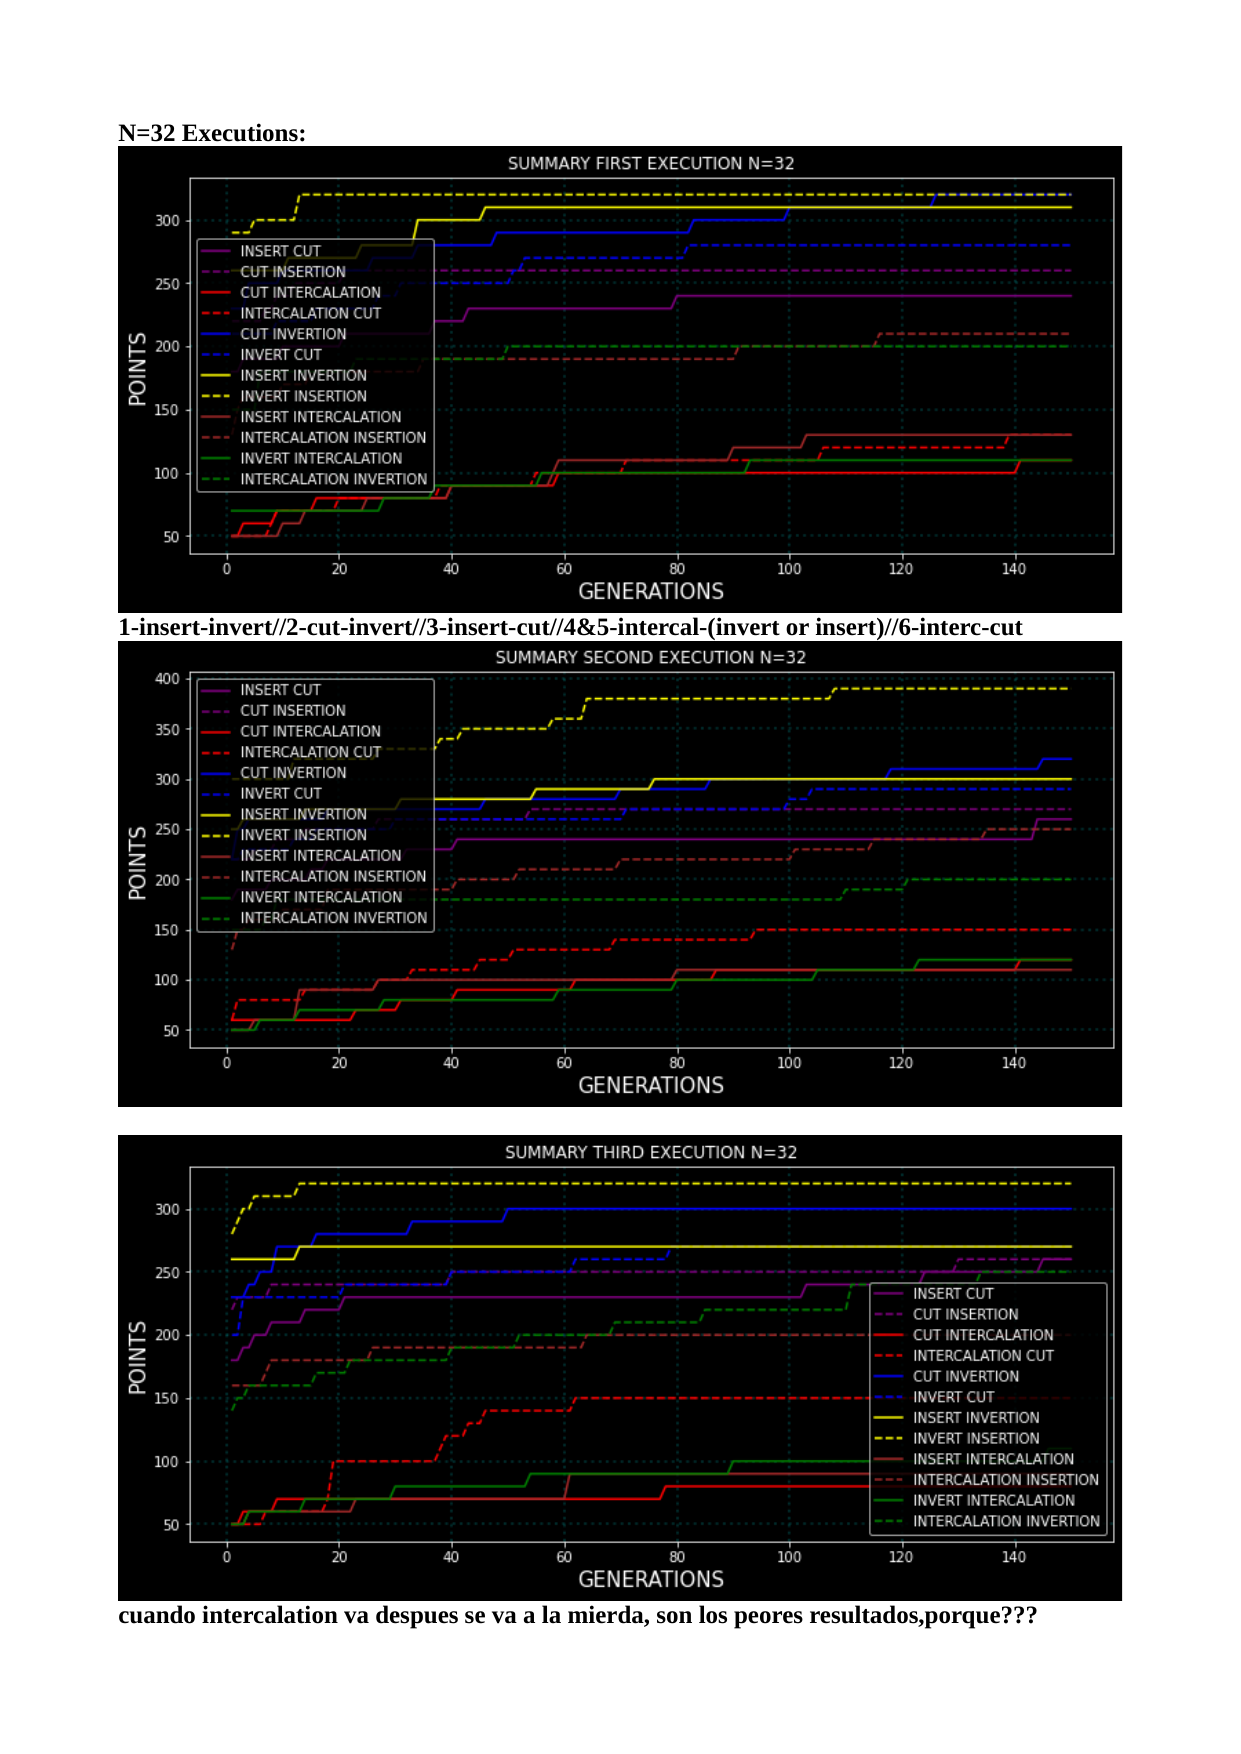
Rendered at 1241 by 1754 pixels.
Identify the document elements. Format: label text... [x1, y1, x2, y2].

picture [118, 641, 1123, 1107]
text N=32 Executions: [118, 118, 1122, 146]
picture [118, 1135, 1123, 1601]
picture [118, 146, 1123, 613]
text 1-insert-invert//2-cut-invert//3-insert-cut//4&5-intercal-(invert or insert)//6-interc-cut [118, 613, 1122, 641]
text cuando intercalation va despues se va a la mierda, son los peores resultados,porque??? [118, 1601, 1122, 1629]
